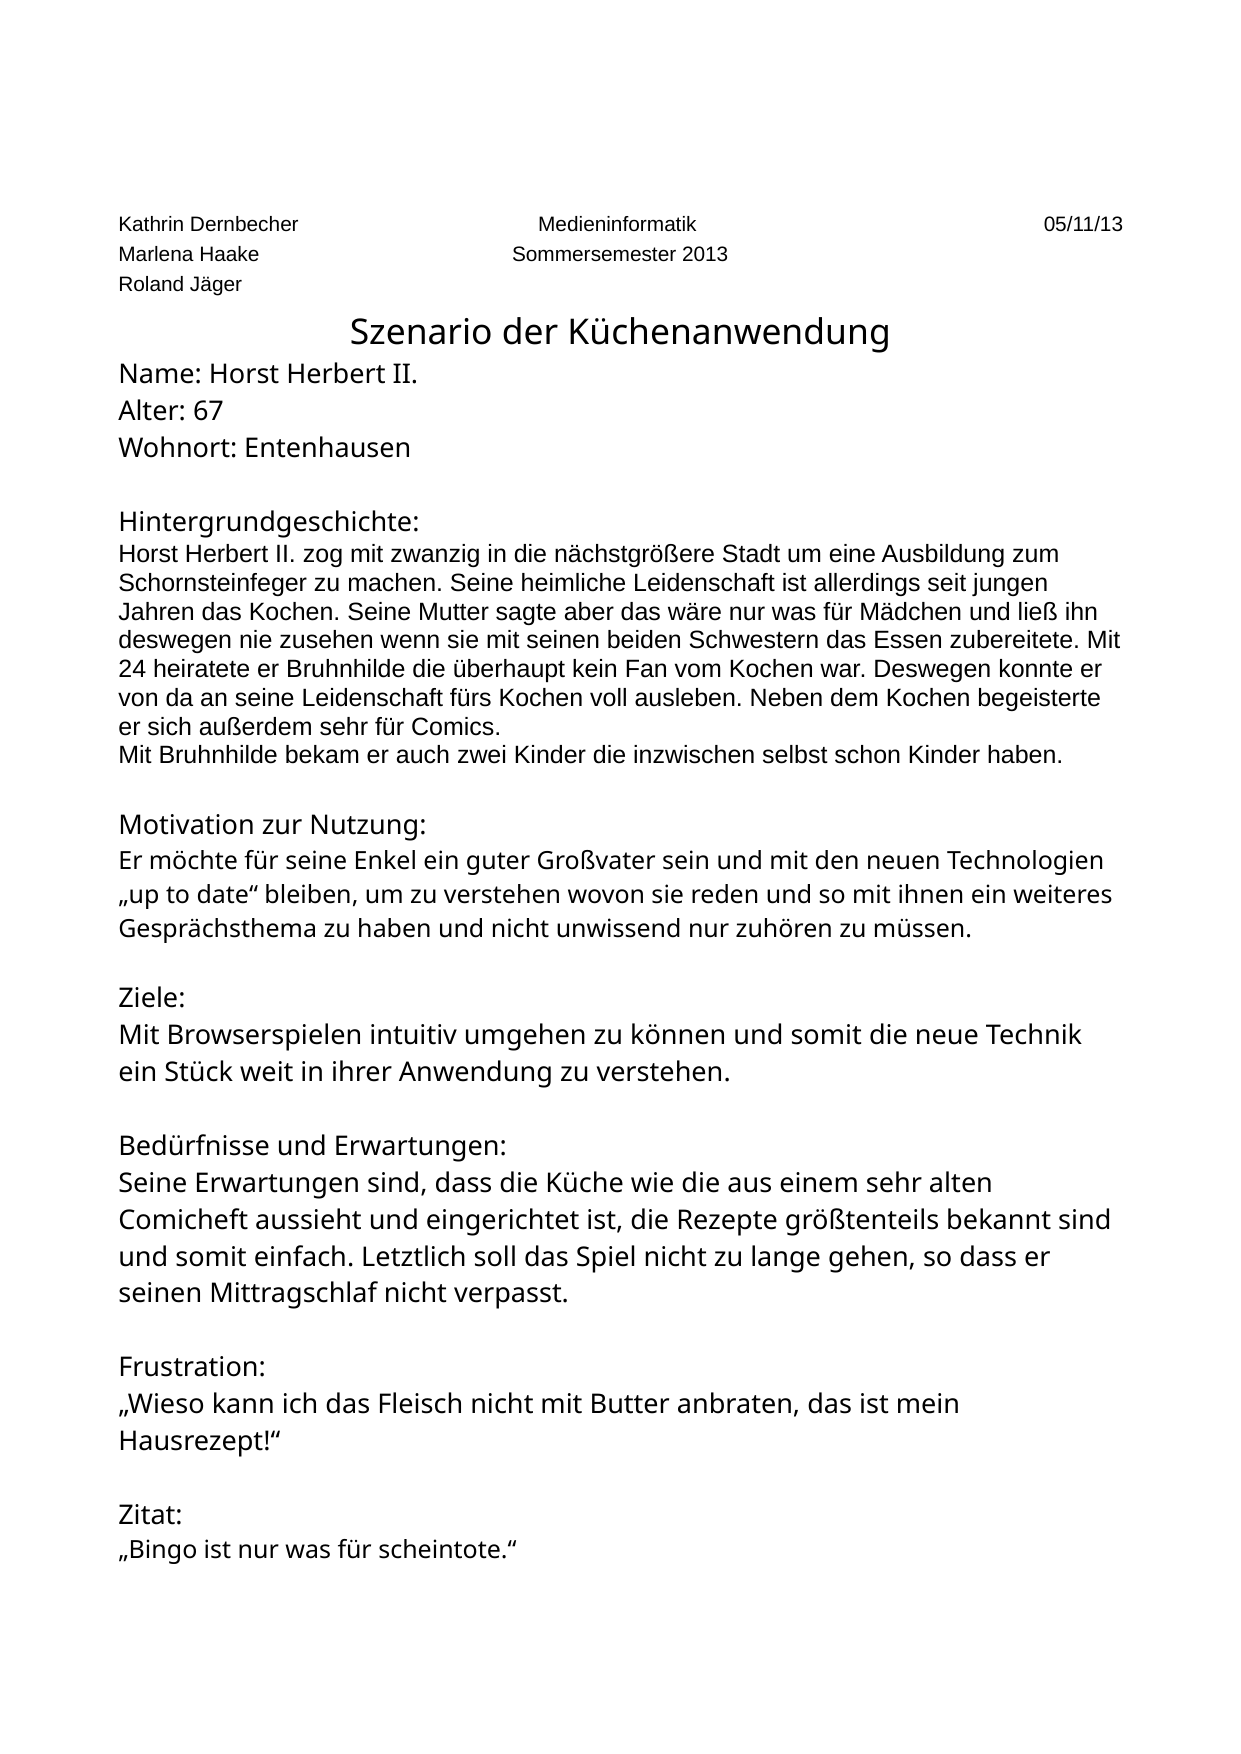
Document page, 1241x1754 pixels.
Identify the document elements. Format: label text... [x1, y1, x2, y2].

text Ziele: [118, 979, 1122, 1016]
text Frustration: [118, 1348, 1122, 1384]
table_header Medieninformatik [453, 212, 787, 242]
table_header Kathrin Dernbecher [118, 212, 453, 242]
text Motivation zur Nutzung: [118, 806, 1122, 843]
text Er möchte für seine Enkel ein guter Großvater sein und mit den neuen Technologien „up to date“ bleiben, um zu verstehen wovon sie reden und so mit ihnen ein weiteres Gesprächsthema zu haben und nicht unwissend nur zuhören zu müssen. [118, 843, 1122, 945]
table_cell Marlena Haake [118, 242, 453, 272]
table_cell Sommersemester 2013 [453, 242, 787, 272]
text „Wieso kann ich das Fleisch nicht mit Butter anbraten, das ist mein Hausrezept!“ [118, 1384, 1122, 1458]
text Szenario der Küchenanwendung [118, 306, 1122, 354]
table_header 11.05.13 [787, 212, 1123, 242]
table_cell Roland Jäger [118, 272, 453, 306]
text „Bingo ist nur was für scheintote.“ [118, 1532, 1122, 1566]
text Zitat: [118, 1495, 1122, 1532]
text Bedürfnisse und Erwartungen: [118, 1126, 1122, 1163]
text Seine Erwartungen sind, dass die Küche wie die aus einem sehr alten Comicheft aussieht und eingerichtet ist, die Rezepte größtenteils bekannt sind und somit einfach. Letztlich soll das Spiel nicht zu lange gehen, so dass er seinen Mittragschlaf nicht verpasst. [118, 1163, 1122, 1311]
table_cell [787, 242, 1123, 272]
table_cell [787, 272, 1123, 306]
text Horst Herbert II. zog mit zwanzig in die nächstgrößere Stadt um eine Ausbildung zum Schornsteinfeger zu machen. Seine heimliche Leidenschaft ist allerdings seit jungen Jahren das Kochen. Seine Mutter sagte aber das wäre nur was für Mädchen und ließ ihn deswegen nie zusehen wenn sie mit seinen beiden Schwestern das Essen zubereitete. Mit 24 heiratete er Bruhnhilde die überhaupt kein Fan vom Kochen war. Deswegen konnte er von da an seine Leidenschaft fürs Kochen voll ausleben. Neben dem Kochen begeisterte er sich außerdem sehr für Comics. [118, 539, 1122, 740]
text Wohnort: Entenhausen [118, 428, 1122, 465]
text Name: Horst Herbert II. [118, 354, 1122, 391]
table_cell [453, 272, 787, 306]
text Mit Bruhnhilde bekam er auch zwei Kinder die inzwischen selbst schon Kinder haben. [118, 740, 1122, 769]
text Mit Browserspielen intuitiv umgehen zu können und somit die neue Technik ein Stück weit in ihrer Anwendung zu verstehen. [118, 1016, 1122, 1089]
text Hintergrundgeschichte: [118, 502, 1122, 539]
text Alter: 67 [118, 391, 1122, 428]
